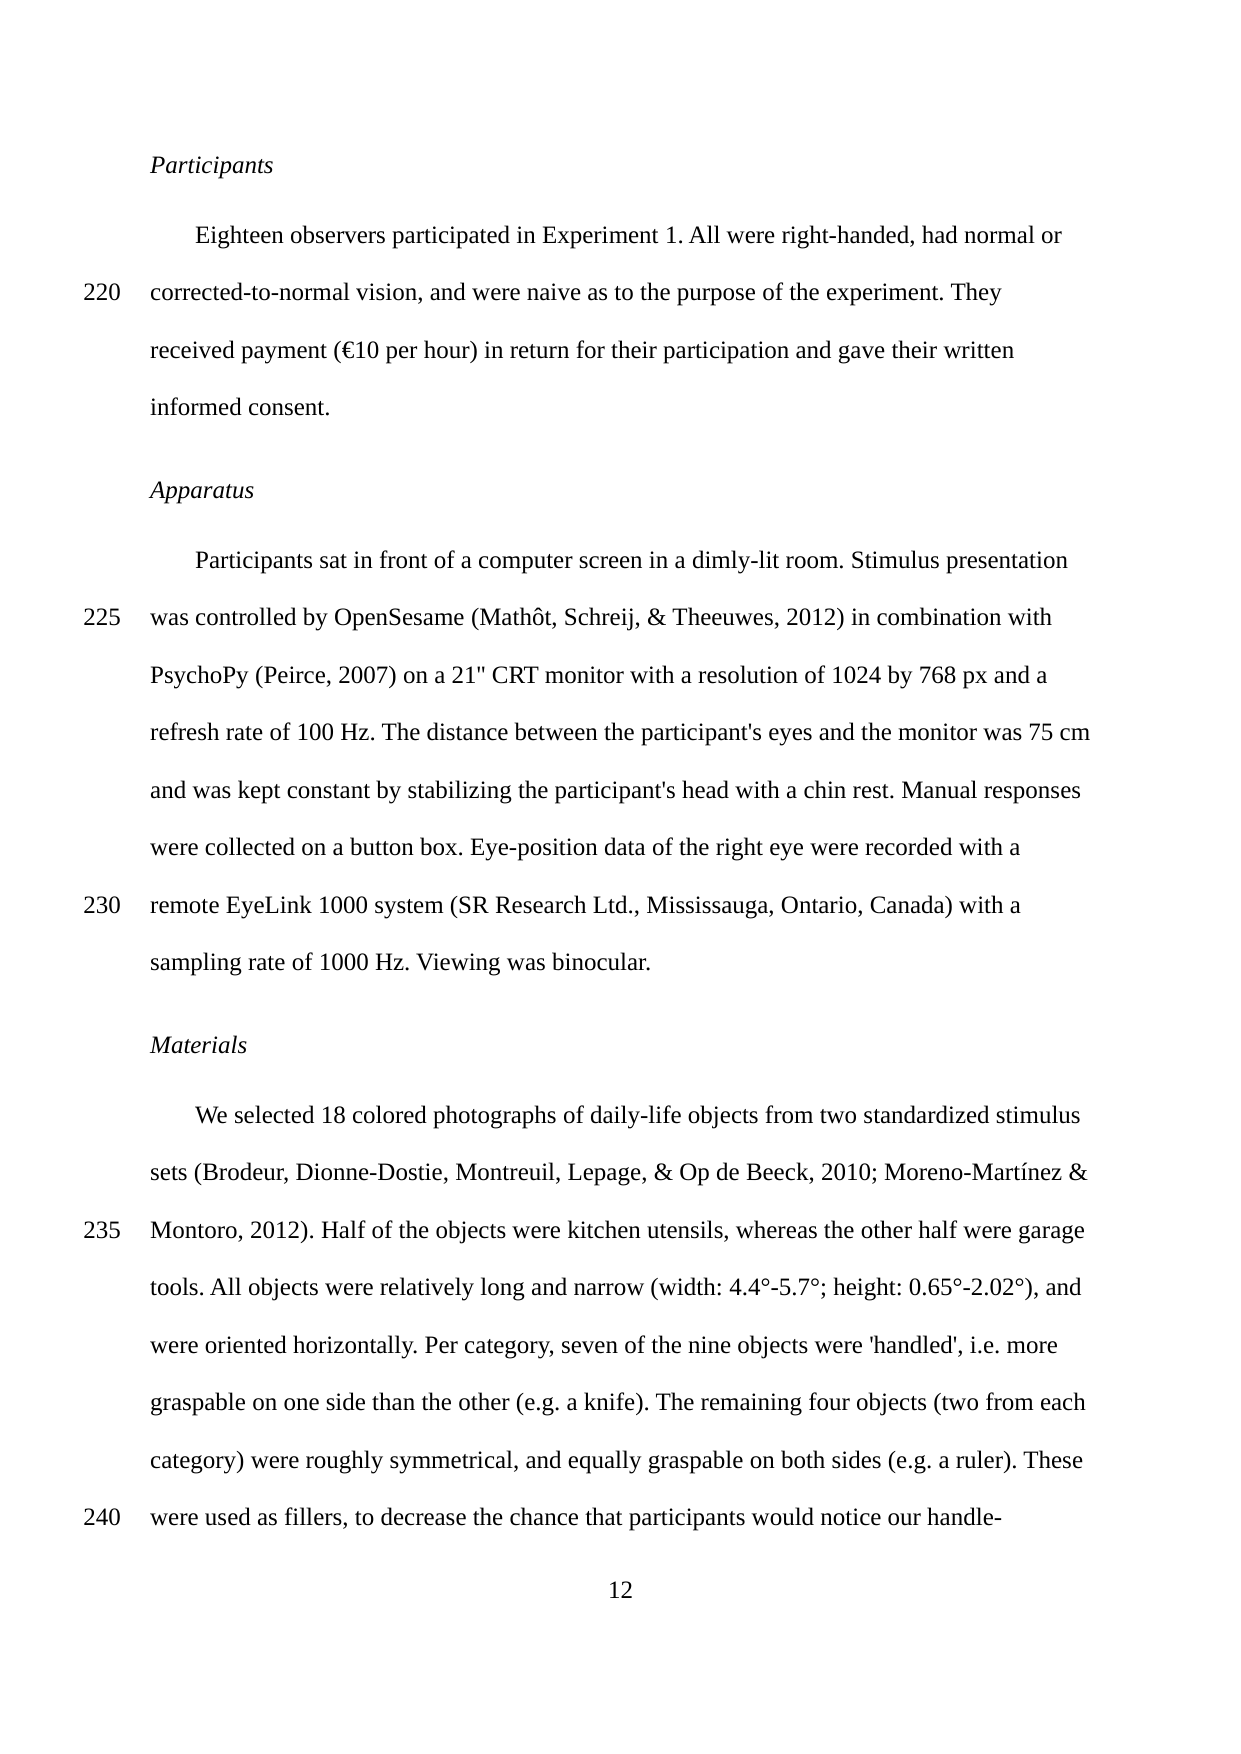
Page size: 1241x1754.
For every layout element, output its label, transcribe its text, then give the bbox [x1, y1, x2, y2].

subtitle Participants [150, 150, 1091, 179]
text Participants sat in front of a computer screen in a dimly-lit room. Stimulus presentation was controlled by OpenSesame (Mathôt, Schreij, & Theeuwes, 2012) in combination with PsychoPy (Peirce, 2007) on a 21'' CRT monitor with a resolution of 1024 by 768 px and a refresh rate of 100 Hz. The distance between the participant's eyes and the monitor was 75 cm and was kept constant by stabilizing the participant's head with a chin rest. Manual responses were collected on a button box. Eye-position data of the right eye were recorded with a remote EyeLink 1000 system (SR Research Ltd., Mississauga, Ontario, Canada) with a sampling rate of 1000 Hz. Viewing was binocular. [150, 545, 1091, 976]
subtitle Materials [150, 1030, 1091, 1059]
subtitle Apparatus [150, 475, 1091, 504]
text We selected 18 colored photographs of daily-life objects from two standardized stimulus sets (Brodeur, Dionne-Dostie, Montreuil, Lepage, & Op de Beeck, 2010; Moreno-Martínez & Montoro, 2012). Half of the objects were kitchen utensils, whereas the other half were garage tools. All objects were relatively long and narrow (width: 4.4°-5.7°; height: 0.65°-2.02°), and were oriented horizontally. Per category, seven of the nine objects were 'handled', i.e. more graspable on one side than the other (e.g. a knife). The remaining four objects (two from each category) were roughly symmetrical, and equally graspable on both sides (e.g. a ruler). These were used as fillers, to decrease the chance that participants would notice our handle- [150, 1100, 1091, 1531]
text Eighteen observers participated in Experiment 1. All were right-handed, had normal or corrected-to-normal vision, and were naive as to the purpose of the experiment. They received payment (€10 per hour) in return for their participation and gave their written informed consent. [150, 220, 1091, 421]
